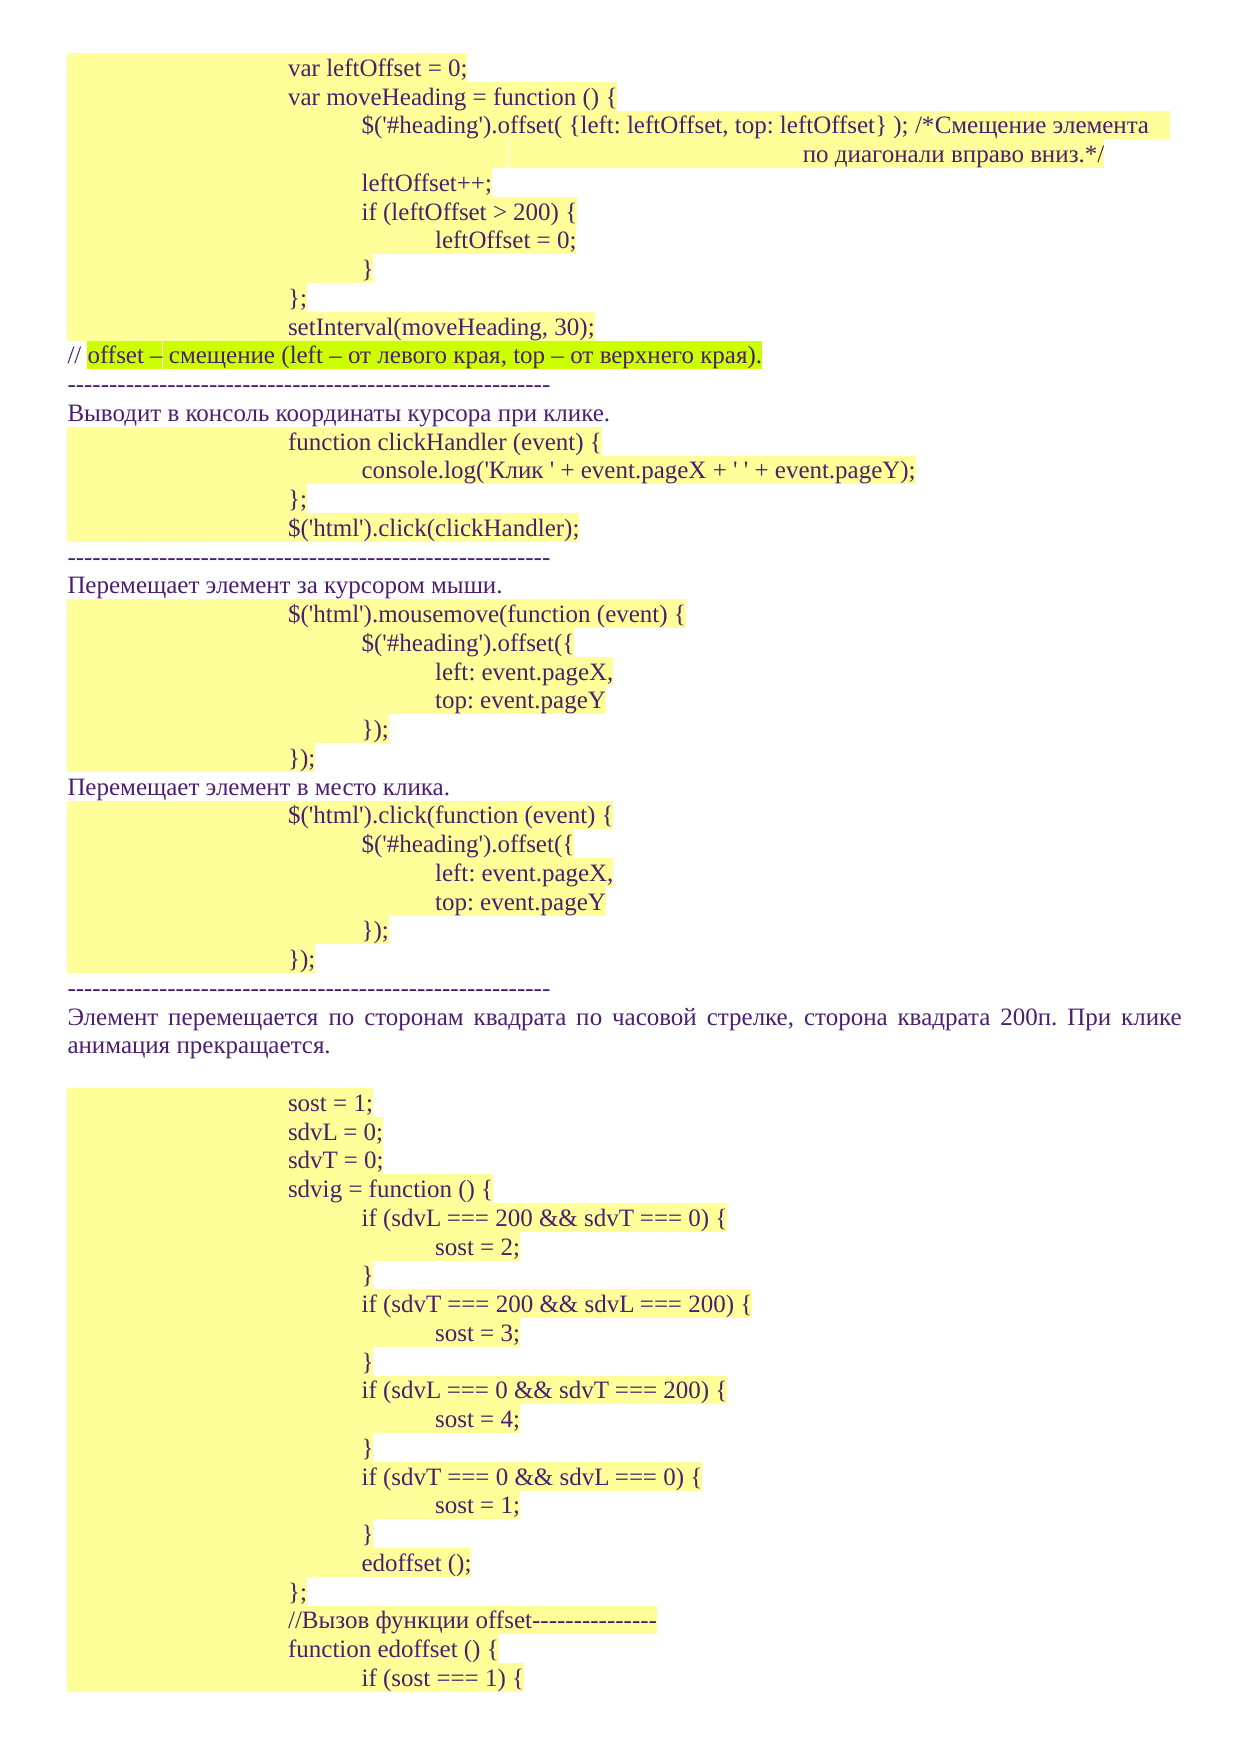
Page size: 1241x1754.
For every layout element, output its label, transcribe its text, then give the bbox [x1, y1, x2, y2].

text ---------------------------------------------------------- [67, 973, 1183, 1002]
text }; [67, 1577, 1183, 1606]
text console.log('Клик ' + event.pageX + ' ' + event.pageY); [67, 456, 1183, 484]
text edoffset (); [67, 1548, 1183, 1577]
text } [67, 1433, 1183, 1462]
text if (sost === 1) { [67, 1663, 1183, 1692]
text $('#heading').offset({ [67, 829, 1183, 858]
text function edoffset () { [67, 1634, 1183, 1663]
text Элемент перемещается по сторонам квадрата по часовой стрелке, сторона квадрата 200п. При клике анимация прекращается. [67, 1002, 1183, 1059]
text sost = 1; [67, 1491, 1183, 1519]
text } [67, 1519, 1183, 1548]
text setInterval(moveHeading, 30); [67, 312, 1183, 341]
text $('#heading').offset( {left: leftOffset, top: leftOffset} ); /*Смещение элемента по диагонали вправо вниз.*/ [67, 111, 1183, 168]
text sdvT = 0; [67, 1146, 1183, 1174]
text }; [67, 283, 1183, 312]
text } [67, 1347, 1183, 1376]
text top: event.pageY [67, 887, 1183, 916]
text leftOffset++; [67, 168, 1183, 197]
text $('#heading').offset({ [67, 628, 1183, 657]
text sost = 2; [67, 1232, 1183, 1261]
text sdvL = 0; [67, 1117, 1183, 1146]
text $('html').click(function (event) { [67, 801, 1183, 829]
text if (sdvT === 200 && sdvL === 200) { [67, 1289, 1183, 1318]
text left: event.pageX, [67, 657, 1183, 686]
text }); [67, 944, 1183, 973]
text left: event.pageX, [67, 858, 1183, 887]
text var leftOffset = 0; [67, 53, 1183, 82]
text }); [67, 743, 1183, 772]
text }); [67, 916, 1183, 944]
text var moveHeading = function () { [67, 82, 1183, 111]
text $('html').click(clickHandler); [67, 513, 1183, 542]
text top: event.pageY [67, 686, 1183, 714]
text if (sdvL === 0 && sdvT === 200) { [67, 1376, 1183, 1404]
text if (sdvT === 0 && sdvL === 0) { [67, 1462, 1183, 1491]
text $('html').mousemove(function (event) { [67, 599, 1183, 628]
text Перемещает элемент за курсором мыши. [67, 571, 1183, 599]
text Выводит в консоль координаты курсора при клике. [67, 398, 1183, 427]
text if (leftOffset > 200) { [67, 197, 1183, 226]
text } [67, 1261, 1183, 1289]
text ---------------------------------------------------------- [67, 369, 1183, 398]
text ---------------------------------------------------------- [67, 542, 1183, 571]
text if (sdvL === 200 && sdvT === 0) { [67, 1203, 1183, 1232]
text }); [67, 714, 1183, 743]
text sdvig = function () { [67, 1174, 1183, 1203]
text //Вызов функции offset--------------- [67, 1606, 1183, 1634]
text // offset – смещение (left – от левого края, top – от верхнего края). [67, 341, 1183, 369]
text leftOffset = 0; [67, 226, 1183, 254]
text sost = 3; [67, 1318, 1183, 1347]
text Перемещает элемент в место клика. [67, 772, 1183, 801]
text function clickHandler (event) { [67, 427, 1183, 456]
text }; [67, 484, 1183, 513]
text } [67, 254, 1183, 283]
text sost = 1; [67, 1088, 1183, 1117]
text sost = 4; [67, 1404, 1183, 1433]
